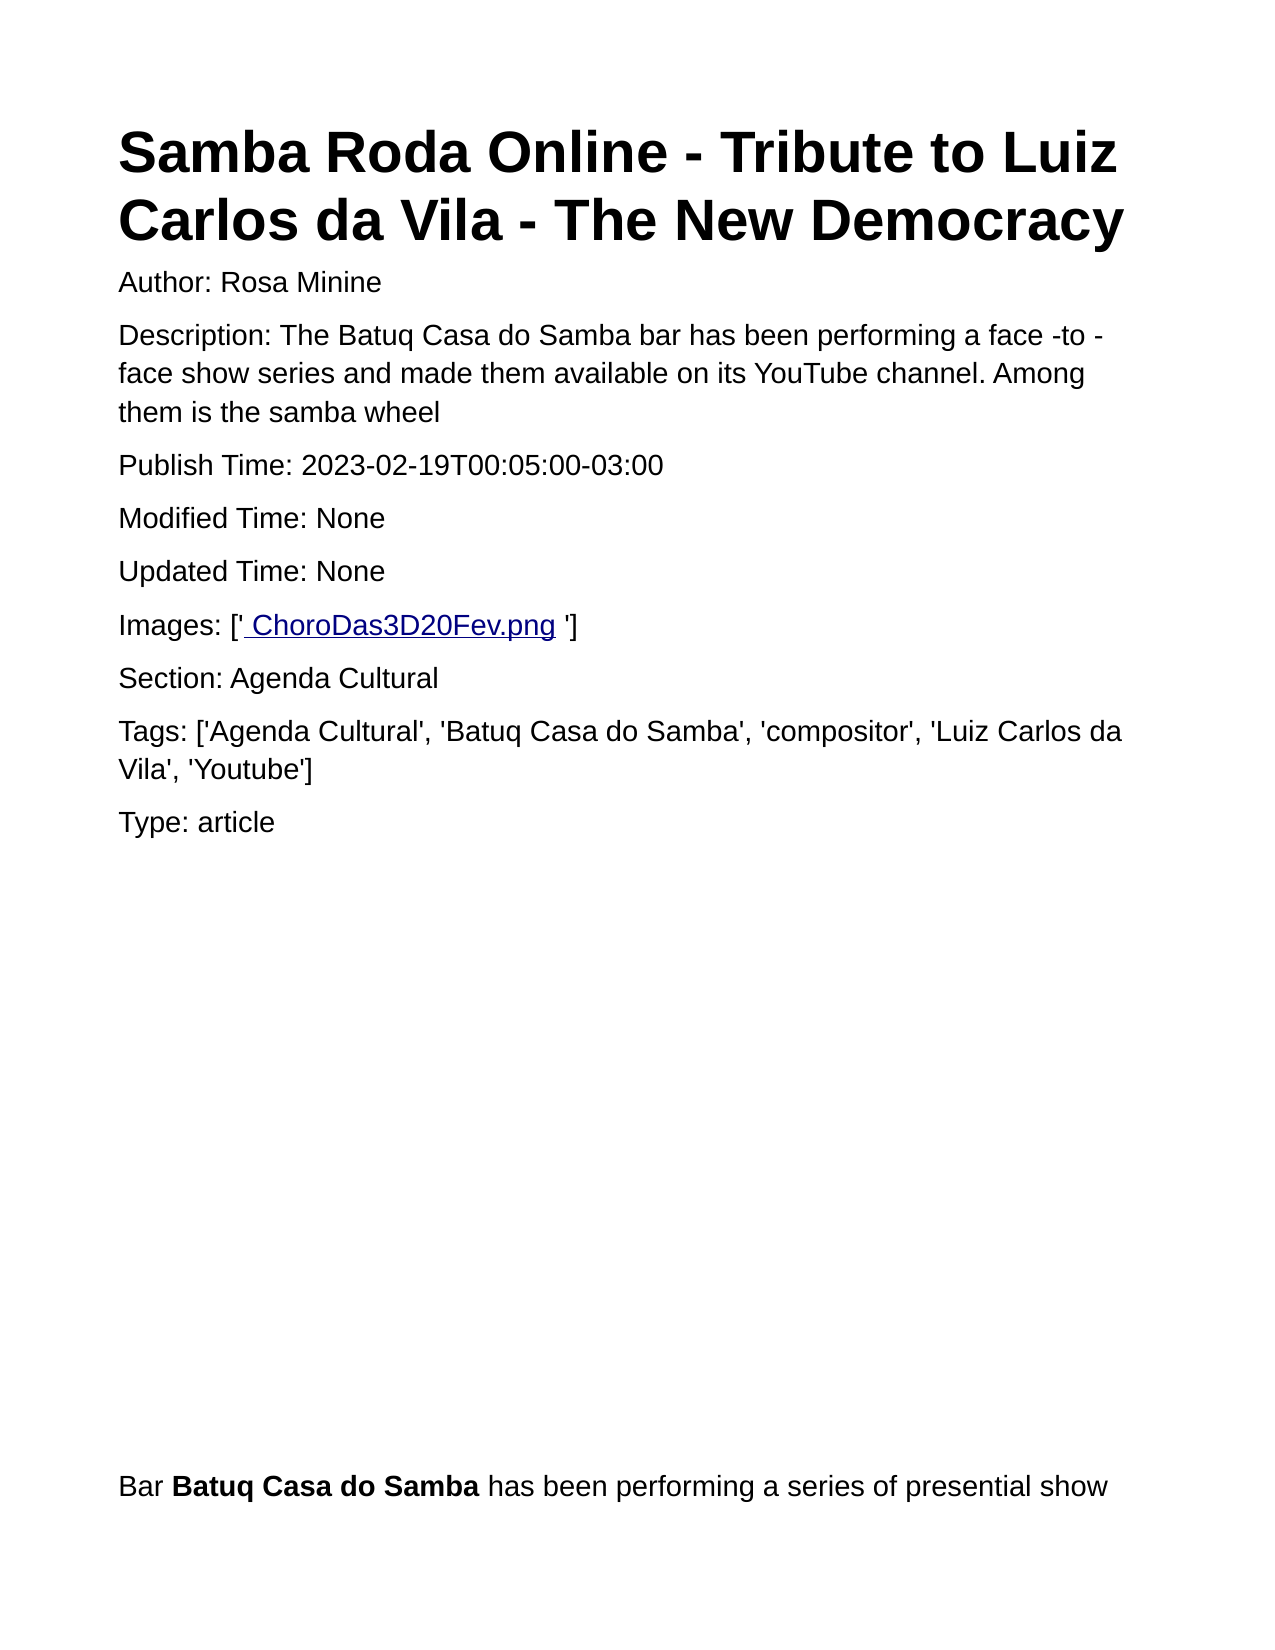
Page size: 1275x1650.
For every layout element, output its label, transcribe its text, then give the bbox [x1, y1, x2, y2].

text Tags: ['Agenda Cultural', 'Batuq Casa do Samba', 'compositor', 'Luiz Carlos da Vila', 'Youtube'] [118, 714, 1157, 786]
text Section: Agenda Cultural [118, 661, 1157, 694]
text Updated Time: None [118, 554, 1157, 588]
subtitle Samba Roda Online - Tribute to Luiz Carlos da Vila - The New Democracy [118, 118, 1157, 252]
text Type: article [118, 805, 1157, 839]
text Author: Rosa Minine [118, 265, 1157, 298]
text Bar Batuq Casa do Samba has been performing a series of presential show [118, 858, 1157, 1503]
text Description: The Batuq Casa do Samba bar has been performing a face -to -face show series and made them available on its YouTube channel. Among them is the samba wheel [118, 318, 1157, 428]
text Publish Time: 2023-02-19T00:05:00-03:00 [118, 448, 1157, 482]
text Images: [' ChoroDas3D20Fev.png '] [118, 607, 1157, 641]
text Modified Time: None [118, 501, 1157, 535]
